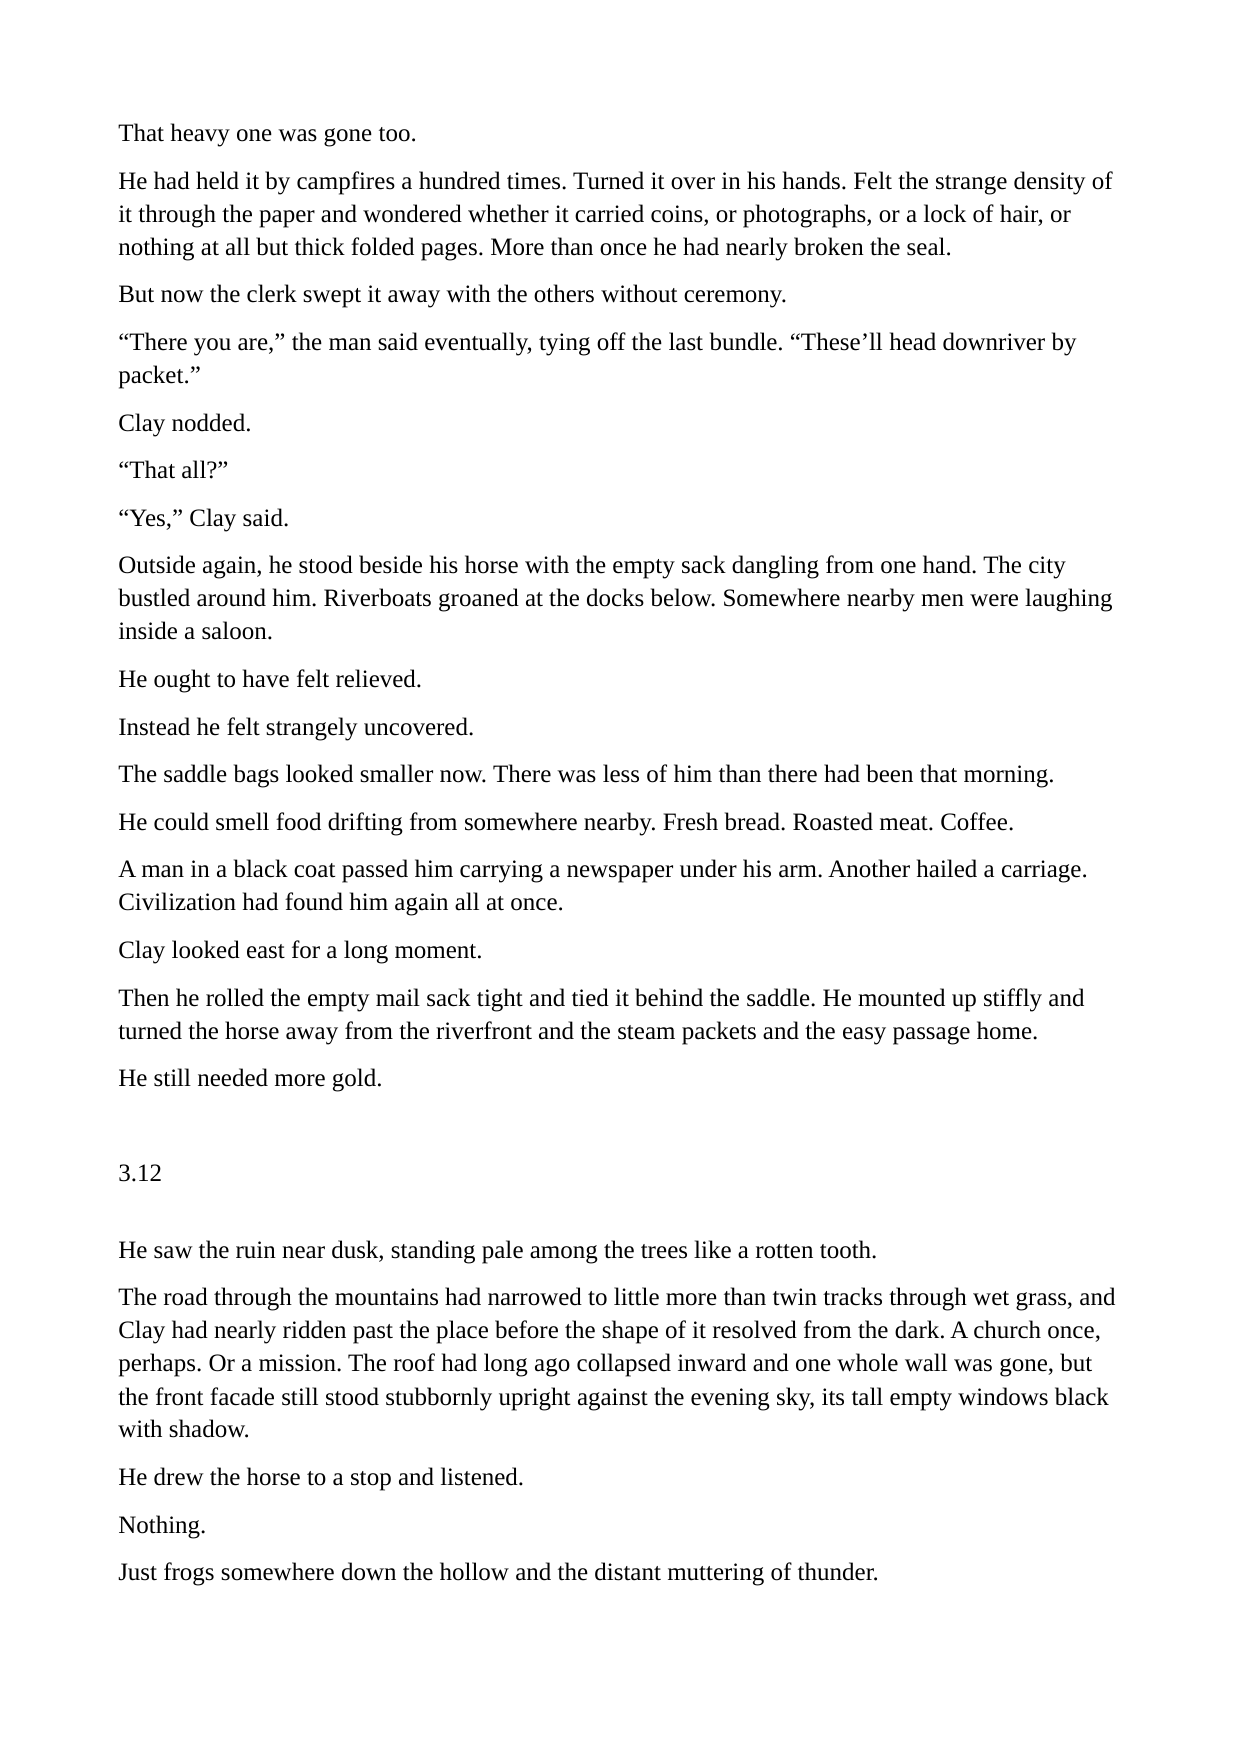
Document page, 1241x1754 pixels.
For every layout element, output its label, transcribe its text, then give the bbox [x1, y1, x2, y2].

text But now the clerk swept it away with the others without ceremony. [118, 279, 1122, 308]
text A man in a black coat passed him carrying a newspaper under his arm. Another hailed a carriage. Civilization had found him again all at once. [118, 854, 1122, 916]
text He saw the ruin near dusk, standing pale among the trees like a rotten tooth. [118, 1235, 1122, 1264]
text Then he rolled the empty mail sack tight and tied it behind the saddle. He mounted up stiffly and turned the horse away from the riverfront and the steam packets and the easy passage home. [118, 983, 1122, 1044]
text 3.12 [118, 1158, 1122, 1187]
text “That all?” [118, 455, 1122, 484]
text He drew the horse to a stop and listened. [118, 1462, 1122, 1491]
text “There you are,” the man said eventually, tying off the last bundle. “These’ll head downriver by packet.” [118, 327, 1122, 389]
text That heavy one was gone too. [118, 118, 1122, 147]
text He ought to have felt relieved. [118, 664, 1122, 693]
text Clay nodded. [118, 408, 1122, 436]
text Outside again, he stood beside his horse with the empty sack dangling from one hand. The city bustled around him. Riverboats groaned at the docks below. Somewhere nearby men were laughing inside a saloon. [118, 550, 1122, 645]
text Instead he felt strangely uncovered. [118, 712, 1122, 740]
text Just frogs somewhere down the hollow and the distant muttering of thunder. [118, 1557, 1122, 1586]
text Clay looked east for a long moment. [118, 935, 1122, 964]
text He had held it by campfires a hundred times. Turned it over in his hands. Felt the strange density of it through the paper and wondered whether it carried coins, or photographs, or a lock of hair, or nothing at all but thick folded pages. More than once he had nearly broken the seal. [118, 166, 1122, 261]
text He could smell food drifting from somewhere nearby. Fresh bread. Roasted meat. Coffee. [118, 807, 1122, 836]
text Nothing. [118, 1510, 1122, 1538]
text “Yes,” Clay said. [118, 503, 1122, 532]
text The saddle bags looked smaller now. There was less of him than there had been that morning. [118, 759, 1122, 788]
text The road through the mountains had narrowed to little more than twin tracks through wet grass, and Clay had nearly ridden past the place before the shape of it resolved from the dark. A church once, perhaps. Or a mission. The roof had long ago collapsed inward and one whole wall was gone, but the front facade still stood stubbornly upright against the evening sky, its tall empty windows black with shadow. [118, 1282, 1122, 1443]
text He still needed more gold. [118, 1063, 1122, 1092]
